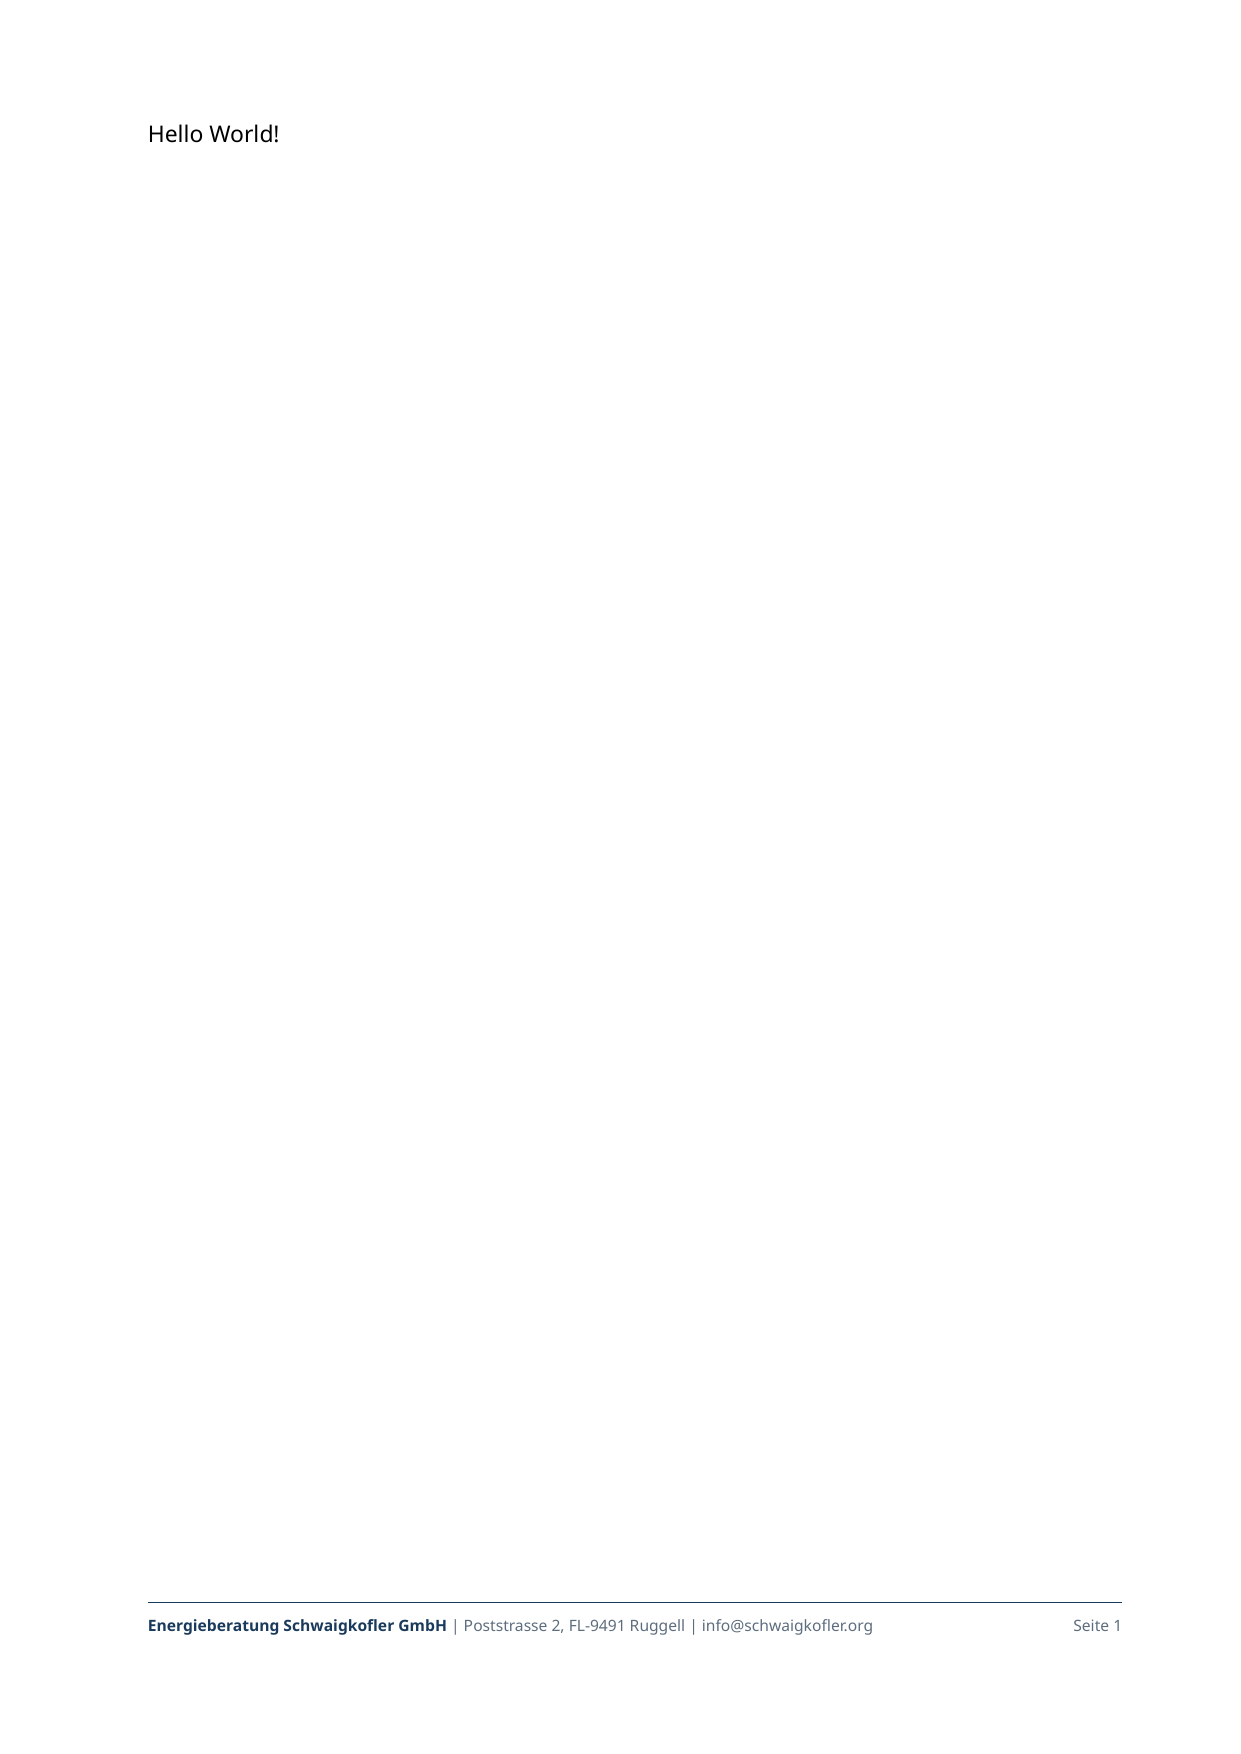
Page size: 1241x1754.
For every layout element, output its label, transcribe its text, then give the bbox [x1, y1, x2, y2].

text Hello World! [148, 118, 1122, 149]
